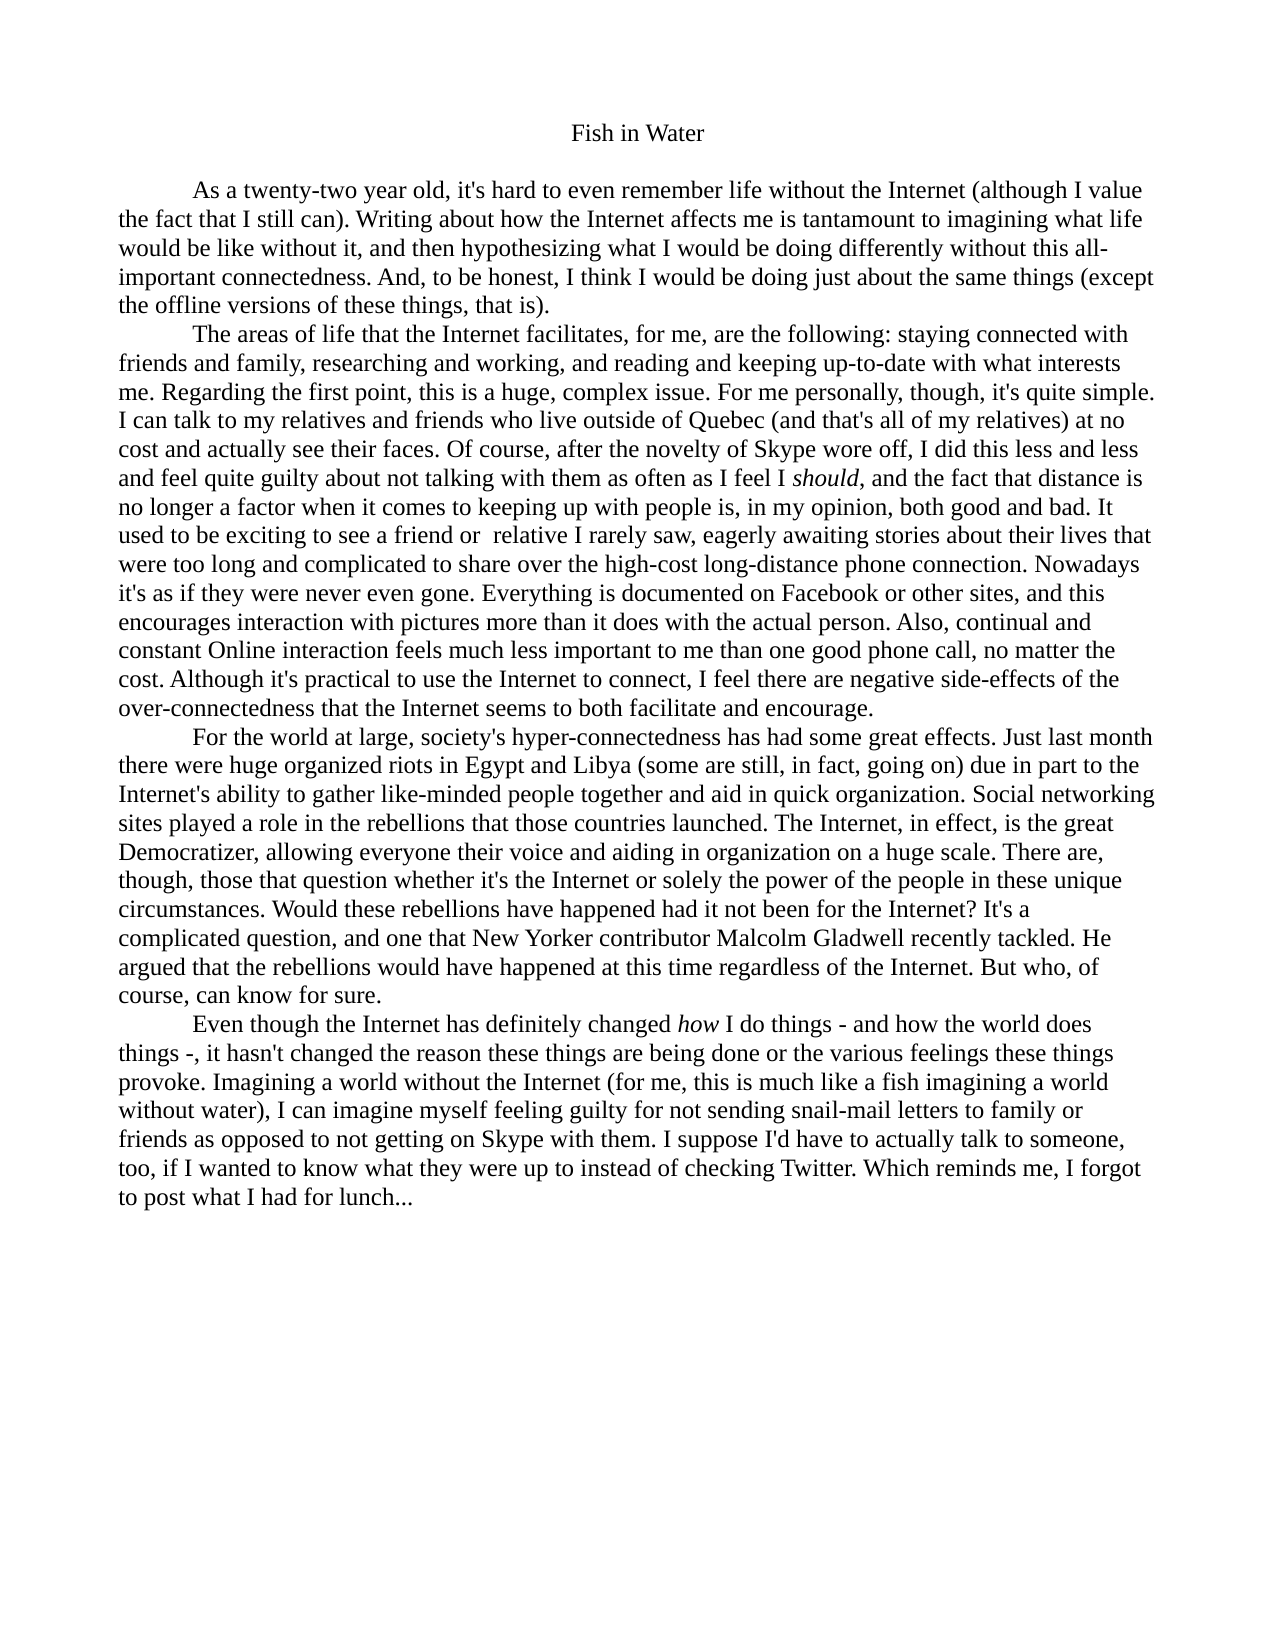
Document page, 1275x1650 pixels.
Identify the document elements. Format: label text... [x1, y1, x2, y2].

text Fish in Water [118, 118, 1157, 147]
text The areas of life that the Internet facilitates, for me, are the following: staying connected with friends and family, researching and working, and reading and keeping up-to-date with what interests me. Regarding the first point, this is a huge, complex issue. For me personally, though, it's quite simple. I can talk to my relatives and friends who live outside of Quebec (and that's all of my relatives) at no cost and actually see their faces. Of course, after the novelty of Skype wore off, I did this less and less and feel quite guilty about not talking with them as often as I feel I should, and the fact that distance is no longer a factor when it comes to keeping up with people is, in my opinion, both good and bad. It used to be exciting to see a friend or relative I rarely saw, eagerly awaiting stories about their lives that were too long and complicated to share over the high-cost long-distance phone connection. Nowadays it's as if they were never even gone. Everything is documented on Facebook or other sites, and this encourages interaction with pictures more than it does with the actual person. Also, continual and constant Online interaction feels much less important to me than one good phone call, no matter the cost. Although it's practical to use the Internet to connect, I feel there are negative side-effects of the over-connectedness that the Internet seems to both facilitate and encourage. [118, 319, 1157, 722]
text For the world at large, society's hyper-connectedness has had some great effects. Just last month there were huge organized riots in Egypt and Libya (some are still, in fact, going on) due in part to the Internet's ability to gather like-minded people together and aid in quick organization. Social networking sites played a role in the rebellions that those countries launched. The Internet, in effect, is the great Democratizer, allowing everyone their voice and aiding in organization on a huge scale. There are, though, those that question whether it's the Internet or solely the power of the people in these unique circumstances. Would these rebellions have happened had it not been for the Internet? It's a complicated question, and one that New Yorker contributor Malcolm Gladwell recently tackled. He argued that the rebellions would have happened at this time regardless of the Internet. But who, of course, can know for sure. [118, 722, 1157, 1009]
text Even though the Internet has definitely changed how I do things - and how the world does things -, it hasn't changed the reason these things are being done or the various feelings these things provoke. Imagining a world without the Internet (for me, this is much like a fish imagining a world without water), I can imagine myself feeling guilty for not sending snail-mail letters to family or friends as opposed to not getting on Skype with them. I suppose I'd have to actually talk to someone, too, if I wanted to know what they were up to instead of checking Twitter. Which reminds me, I forgot to post what I had for lunch... [118, 1009, 1157, 1211]
text As a twenty-two year old, it's hard to even remember life without the Internet (although I value the fact that I still can). Writing about how the Internet affects me is tantamount to imagining what life would be like without it, and then hypothesizing what I would be doing differently without this all-important connectedness. And, to be honest, I think I would be doing just about the same things (except the offline versions of these things, that is). [118, 176, 1157, 319]
